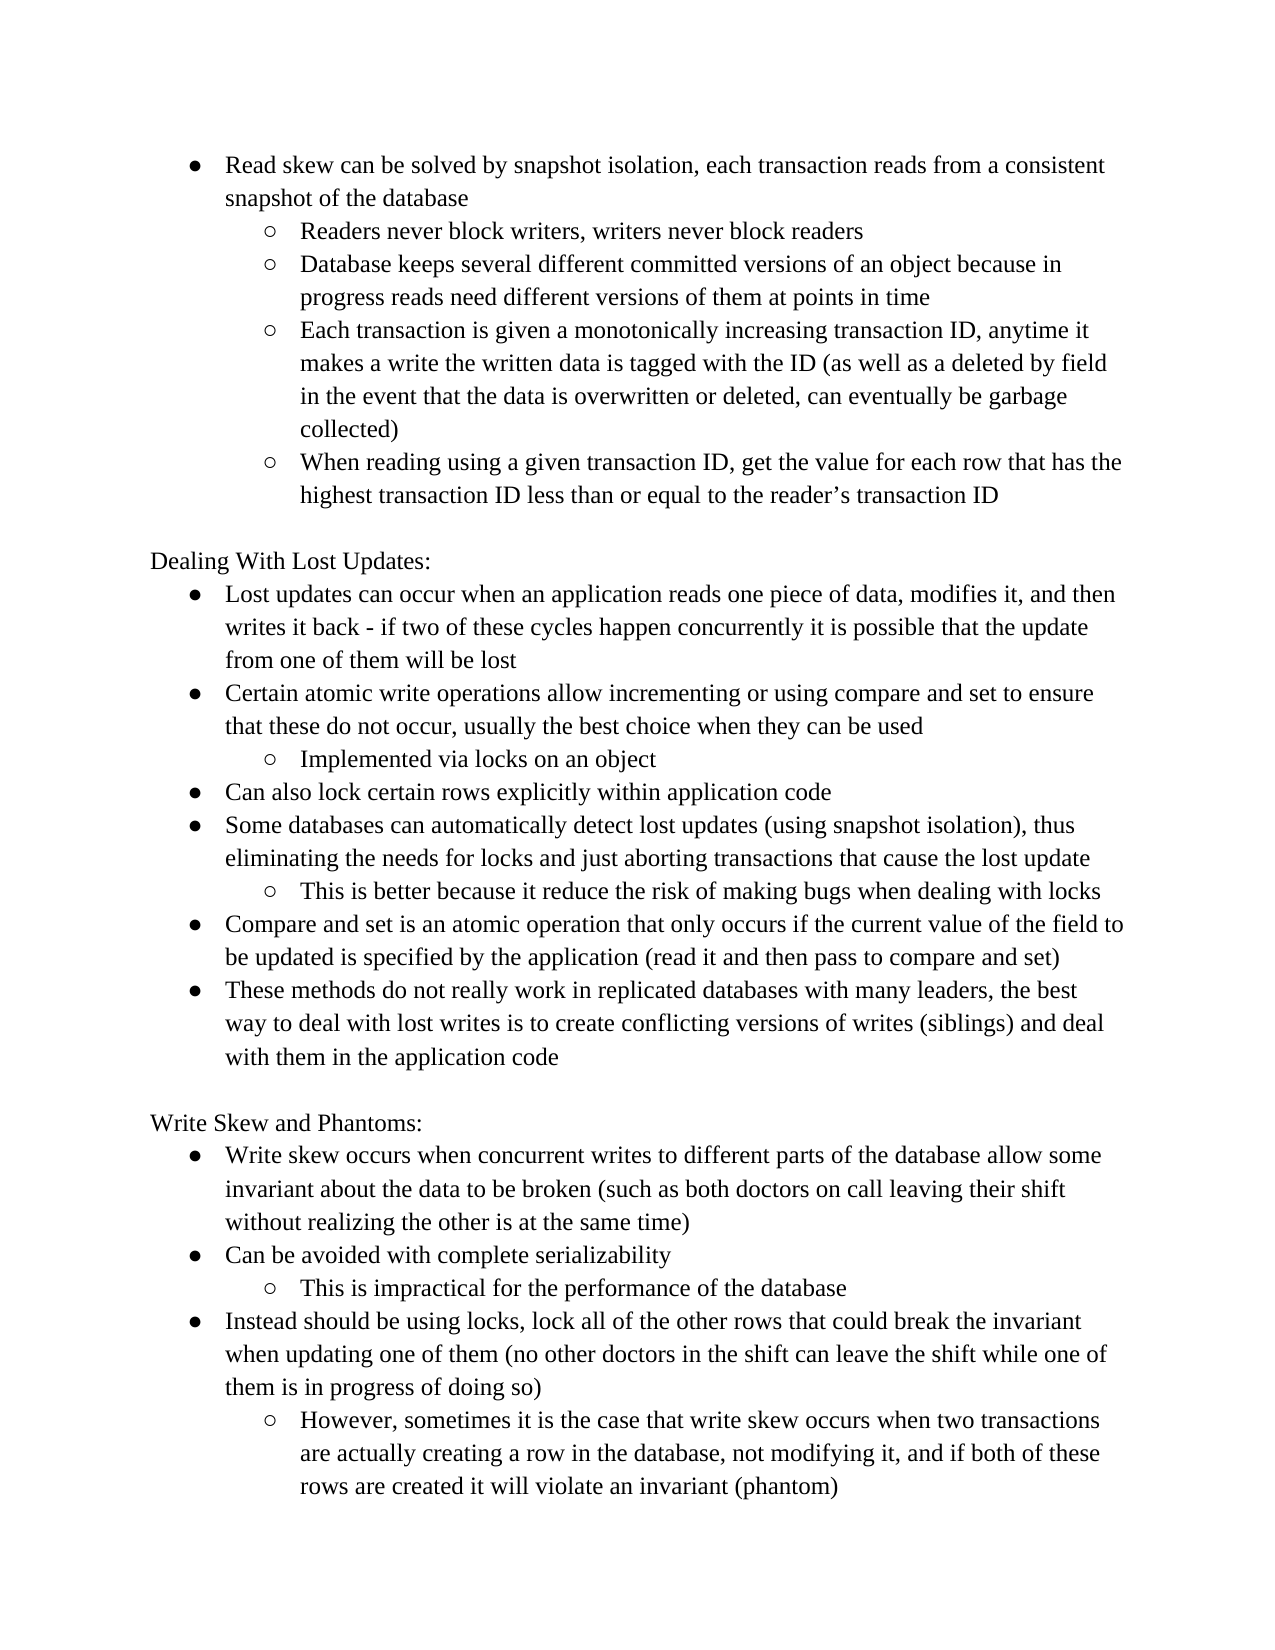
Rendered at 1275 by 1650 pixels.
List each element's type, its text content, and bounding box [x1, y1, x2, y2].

list Lost updates can occur when an application reads one piece of data, modifies it, and then writes it back - if two of these cycles happen concurrently it is possible that the update from one of them will be lost [187, 579, 1125, 674]
list Compare and set is an atomic operation that only occurs if the current value of the field to be updated is specified by the application (read it and then pass to compare and set) [187, 909, 1125, 971]
list Certain atomic write operations allow incrementing or using compare and set to ensure that these do not occur, usually the best choice when they can be used [187, 678, 1125, 740]
list Can be avoided with complete serializability [187, 1240, 1125, 1268]
list Database keeps several different committed versions of an object because in progress reads need different versions of them at points in time [262, 249, 1125, 311]
list Read skew can be solved by snapshot isolation, each transaction reads from a consistent snapshot of the database [187, 150, 1125, 212]
list Can also lock certain rows explicitly within application code [187, 777, 1125, 806]
list Each transaction is given a monotonically increasing transaction ID, anytime it makes a write the written data is tagged with the ID (as well as a deleted by field in the event that the data is overwritten or deleted, can eventually be garbage collected) [262, 315, 1125, 443]
list Readers never block writers, writers never block readers [262, 216, 1125, 245]
list This is better because it reduce the risk of making bugs when dealing with locks [262, 876, 1125, 905]
list However, sometimes it is the case that write skew occurs when two transactions are actually creating a row in the database, not modifying it, and if both of these rows are created it will violate an invariant (phantom) [262, 1405, 1125, 1499]
text Dealing With Lost Updates: [150, 546, 1125, 575]
list This is impractical for the performance of the database [262, 1273, 1125, 1301]
list Some databases can automatically detect lost updates (using snapshot isolation), thus eliminating the needs for locks and just aborting transactions that cause the lost update [187, 810, 1125, 872]
list Write skew occurs when concurrent writes to different parts of the database allow some invariant about the data to be broken (such as both doctors on call leaving their shift without realizing the other is at the same time) [187, 1141, 1125, 1235]
list These methods do not really work in replicated databases with many leaders, the best way to deal with lost writes is to create conflicting versions of writes (siblings) and deal with them in the application code [187, 976, 1125, 1070]
list Instead should be using locks, lock all of the other rows that could break the invariant when updating one of them (no other doctors in the shift can leave the shift while one of them is in progress of doing so) [187, 1306, 1125, 1401]
list Implemented via locks on an object [262, 744, 1125, 773]
text Write Skew and Phantoms: [150, 1108, 1125, 1136]
list When reading using a given transaction ID, get the value for each row that has the highest transaction ID less than or equal to the reader’s transaction ID [262, 447, 1125, 509]
